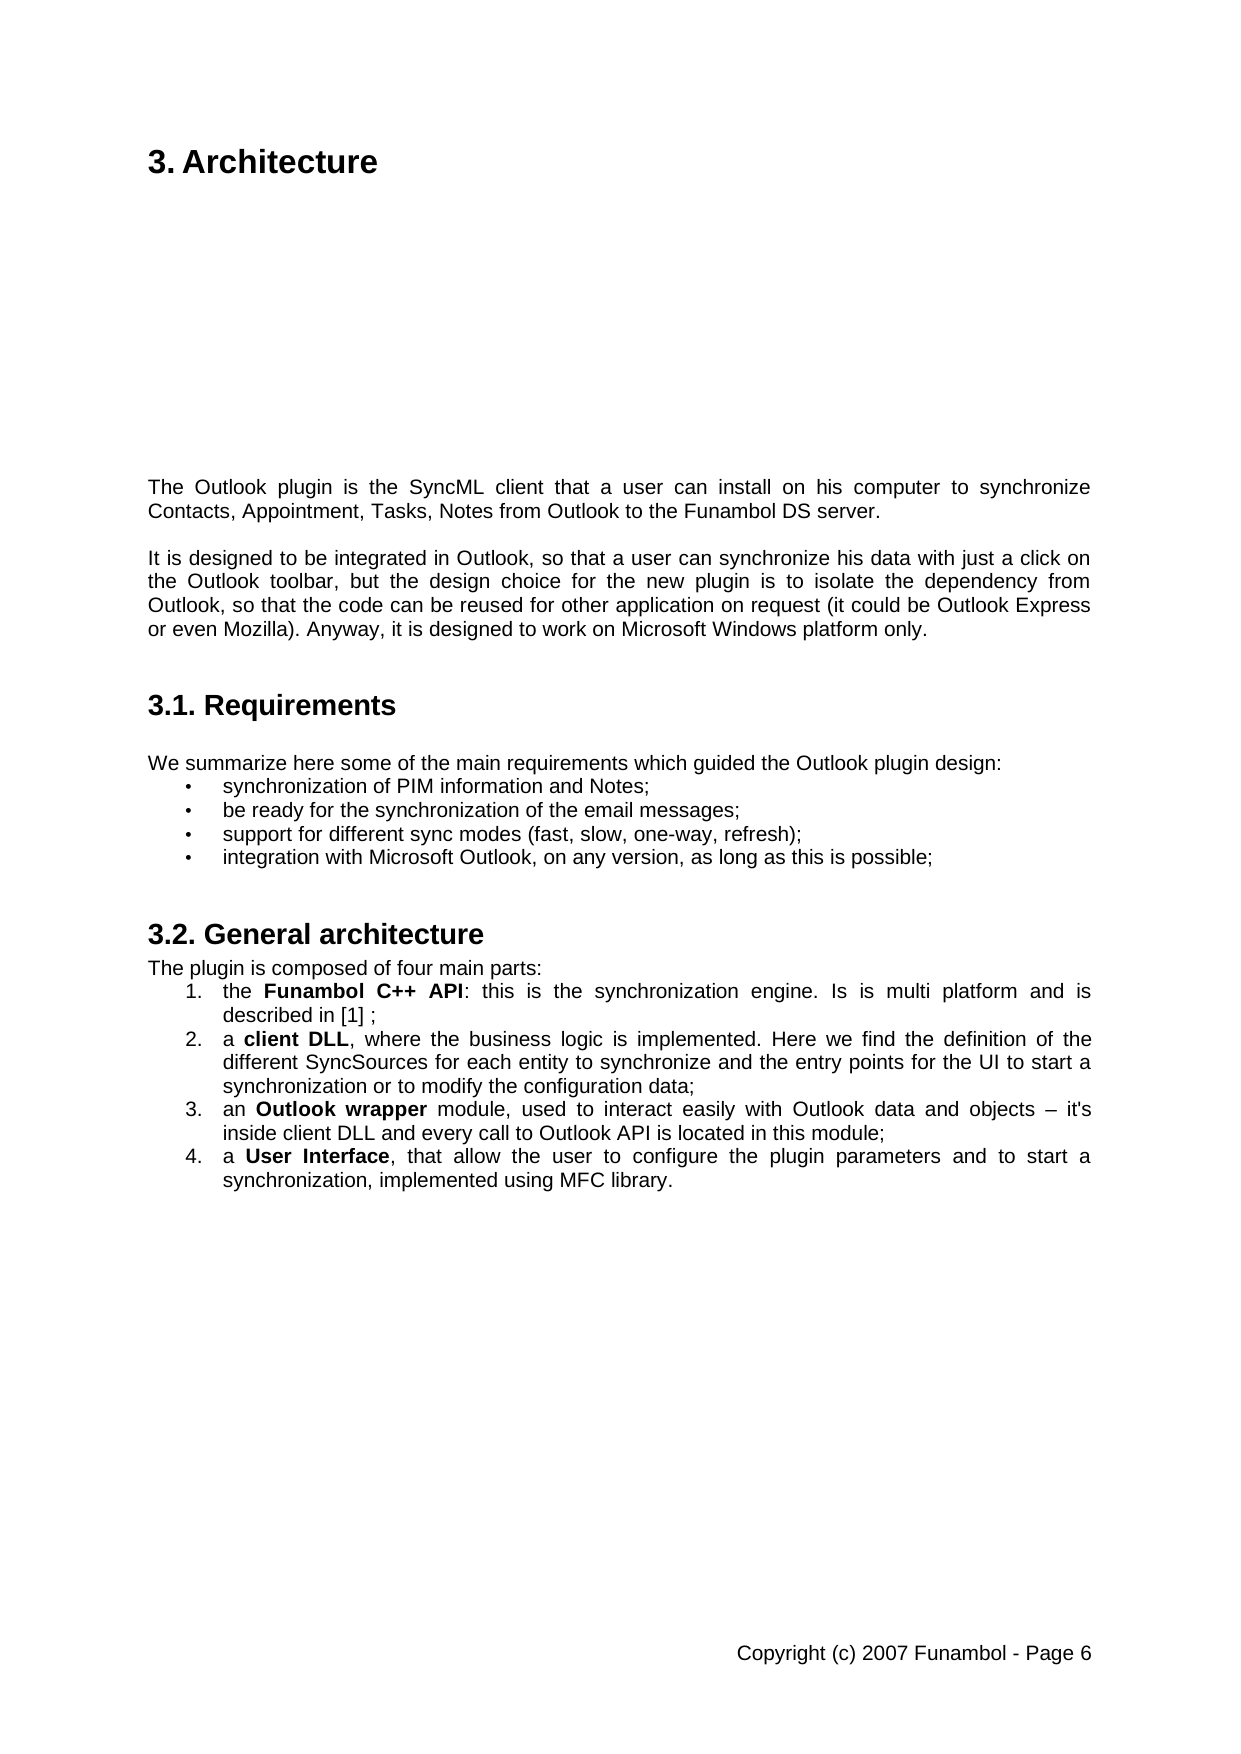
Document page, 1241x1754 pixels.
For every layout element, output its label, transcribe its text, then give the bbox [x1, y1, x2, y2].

list a client DLL, where the business logic is implemented. Here we find the definition of the different SyncSources for each entity to synchronize and the entry points for the UI to start a synchronization or to modify the configuration data; [185, 1027, 1093, 1098]
text The Outlook plugin is the SyncML client that a user can install on his computer to synchronize Contacts, Appointment, Tasks, Notes from Outlook to the Funambol DS server. [148, 476, 1093, 523]
subtitle Architecture [148, 143, 1093, 180]
list integration with Microsoft Outlook, on any version, as long as this is possible; [185, 846, 1093, 869]
text The plugin is composed of four main parts: [148, 956, 1093, 980]
list support for different sync modes (fast, slow, one-way, refresh); [185, 822, 1093, 846]
list be ready for the synchronization of the email messages; [185, 798, 1093, 822]
list synchronization of PIM information and Notes; [185, 775, 1093, 798]
list the Funambol C++ API: this is the synchronization engine. Is is multi platform and is described in [1] ; [185, 980, 1093, 1027]
text We summarize here some of the main requirements which guided the Outlook plugin design: [148, 751, 1093, 775]
text It is designed to be integrated in Outlook, so that a user can synchronize his data with just a click on the Outlook toolbar, but the design choice for the new plugin is to isolate the dependency from Outlook, so that the code can be reused for other application on request (it could be Outlook Express or even Mozilla). Anyway, it is designed to work on Microsoft Windows platform only. [148, 546, 1093, 641]
list an Outlook wrapper module, used to interact easily with Outlook data and objects – it's inside client DLL and every call to Outlook API is located in this module; [185, 1098, 1093, 1145]
subtitle General architecture [148, 918, 1093, 950]
list a User Interface, that allow the user to configure the plugin parameters and to start a synchronization, implemented using MFC library. [185, 1145, 1093, 1192]
subtitle Requirements [148, 689, 1093, 722]
